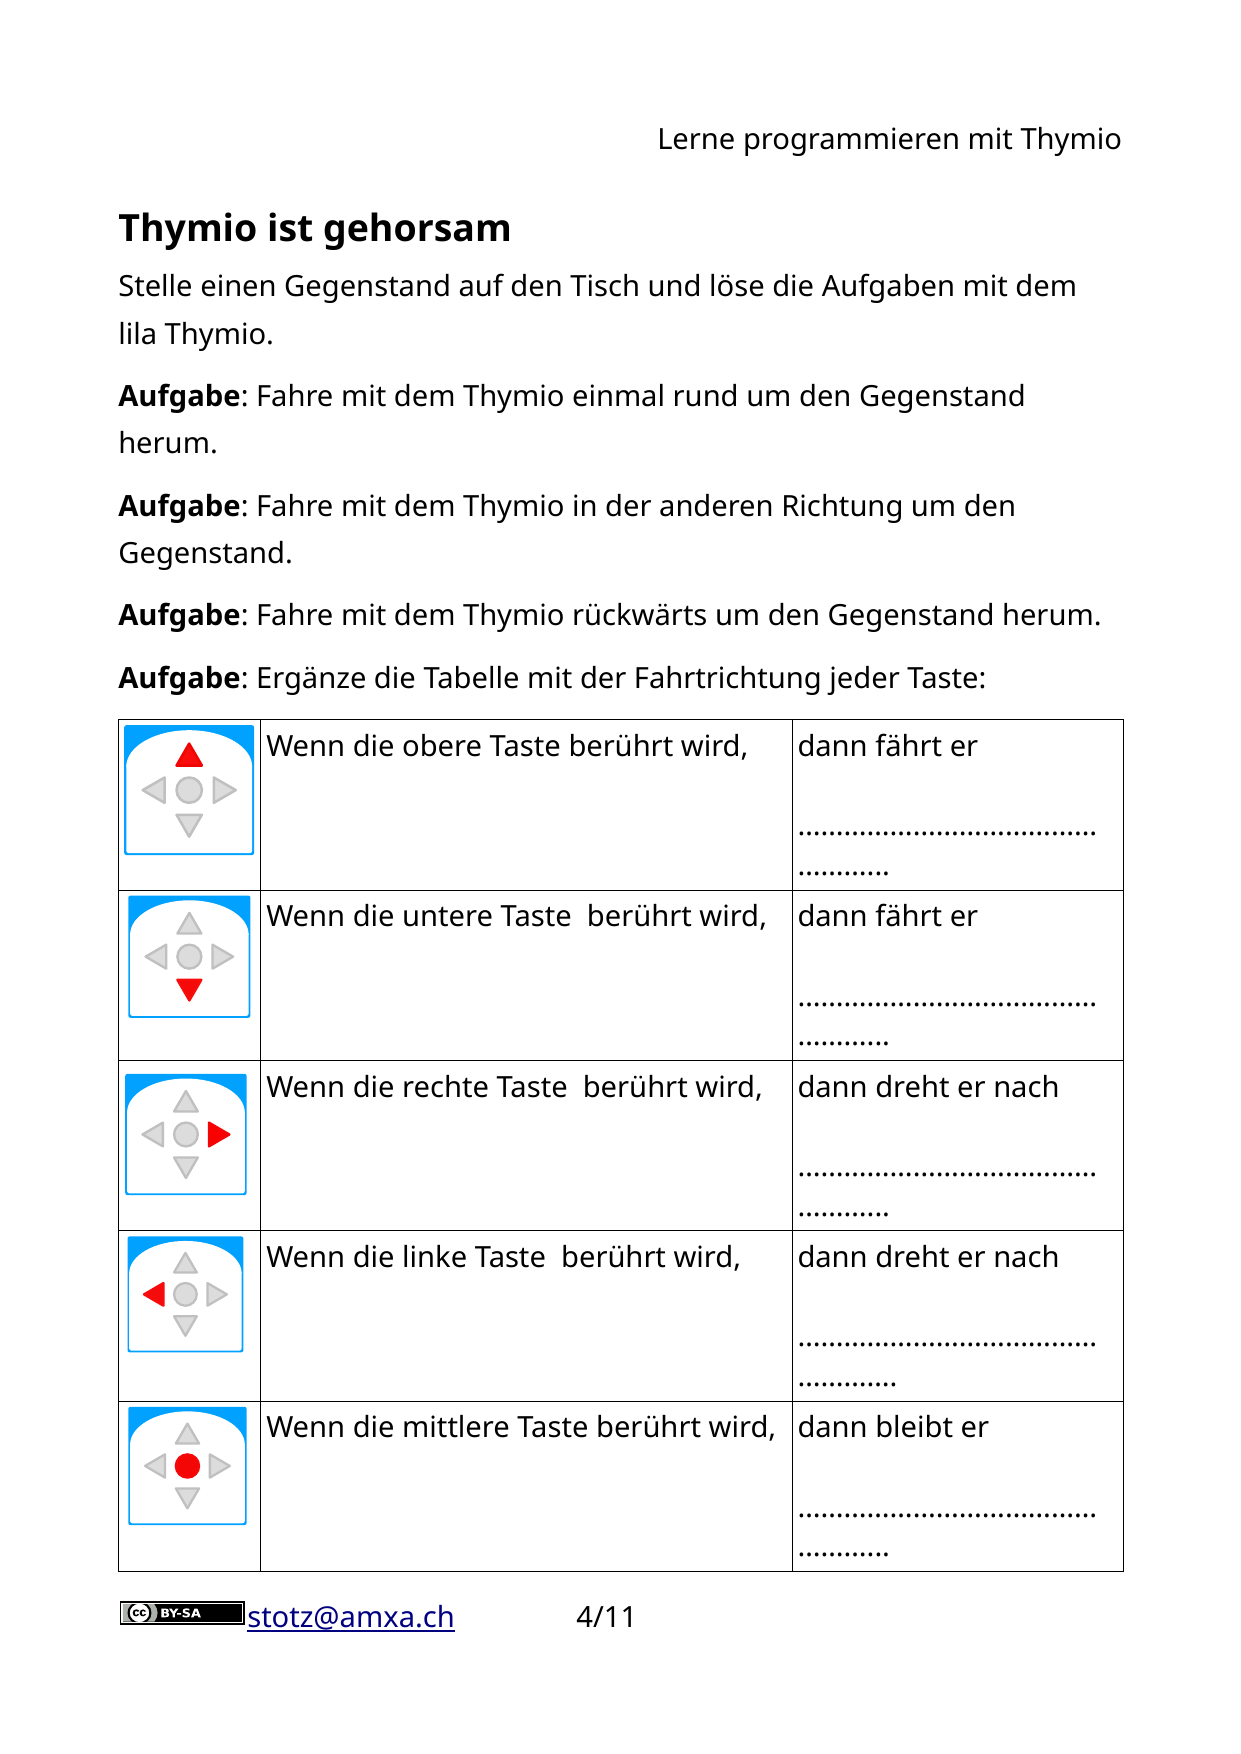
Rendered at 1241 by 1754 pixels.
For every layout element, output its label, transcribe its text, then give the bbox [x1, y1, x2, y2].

table_cell [119, 891, 260, 1060]
table_cell Wenn die rechte Taste berührt wird, [261, 1061, 792, 1230]
table_header Wenn die obere Taste berührt wird, [261, 720, 792, 889]
table_header [119, 720, 260, 889]
subtitle Thymio ist gehorsam [118, 202, 1122, 253]
table_cell Wenn die linke Taste berührt wird, [261, 1231, 792, 1401]
table_cell dann bleibt er …………………………………………... [793, 1402, 1123, 1571]
text Stelle einen Gegenstand auf den Tisch und löse die Aufgaben mit dem lila Thymio. [118, 265, 1122, 353]
text Aufgabe: Fahre mit dem Thymio einmal rund um den Gegenstand herum. [118, 375, 1122, 462]
text Aufgabe: Fahre mit dem Thymio in der anderen Richtung um den Gegenstand. [118, 485, 1122, 572]
table_cell [119, 1061, 260, 1230]
table_cell [119, 1231, 260, 1401]
table_cell dann fährt er …………………………………………... [793, 891, 1123, 1060]
text Aufgabe: Fahre mit dem Thymio rückwärts um den Gegenstand herum. [118, 595, 1122, 634]
table_cell dann dreht er nach ……………………………………………. [793, 1231, 1123, 1401]
table_cell Wenn die untere Taste berührt wird, [261, 891, 792, 1060]
table_cell [119, 1402, 260, 1571]
table_cell Wenn die mittlere Taste berührt wird, [261, 1402, 792, 1571]
table_cell dann dreht er nach …………………………………………... [793, 1061, 1123, 1230]
table_header dann fährt er …………………………………………... [793, 720, 1123, 889]
text Aufgabe: Ergänze die Tabelle mit der Fahrtrichtung jeder Taste: [118, 657, 1122, 697]
